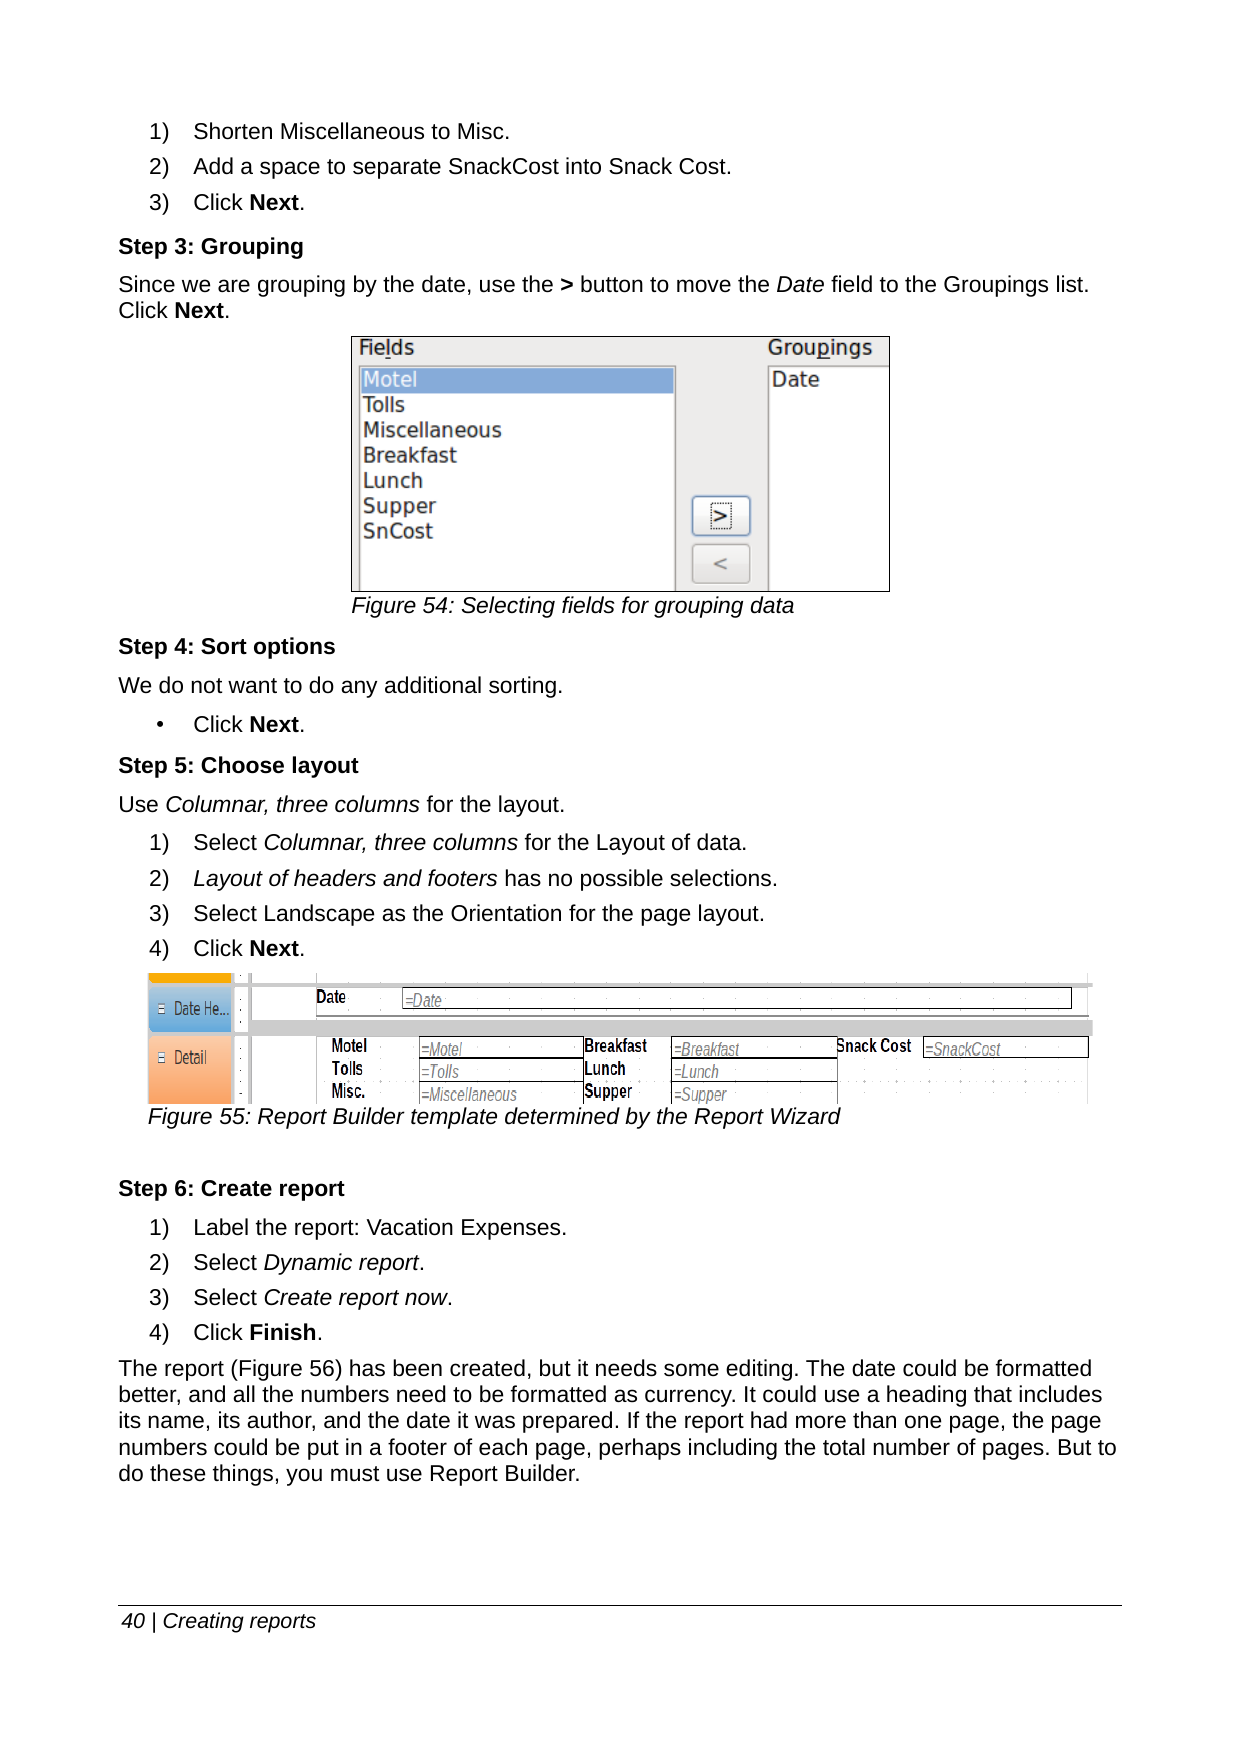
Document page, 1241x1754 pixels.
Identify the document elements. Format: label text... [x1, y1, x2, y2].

list Click Next. [156, 711, 1122, 737]
text We do not want to do any additional sorting. [118, 672, 1122, 698]
text Step 3: Grouping [118, 233, 1122, 259]
text The report (Figure 56) has been created, but it needs some editing. The date could be formatted better, and all the numbers need to be formatted as currency. It could use a heading that includes its name, its author, and the date it was prepared. If the report had more than one page, the page numbers could be put in a footer of each page, perhaps including the total number of pages. But to do these things, you must use Report Builder. [118, 1354, 1122, 1486]
list Click Finish. [169, 1319, 1122, 1346]
list Add a space to separate SnackCost into Snack Cost. [169, 153, 1122, 180]
list Click Next. [169, 188, 1122, 215]
list Label the report: Vacation Expenses. [169, 1214, 1122, 1240]
text Step 4: Sort options [118, 633, 1122, 659]
list Click Next. [169, 935, 1122, 961]
text Since we are grouping by the date, use the > button to move the Date field to the Groupings list. Click Next. [118, 271, 1122, 323]
picture [147, 973, 1093, 1104]
list Shorten Miscellaneous to Misc. [169, 118, 1122, 144]
picture [352, 337, 889, 591]
text Use Columnar, three columns for the layout. [118, 791, 1122, 817]
text Step 6: Create report [118, 1175, 1122, 1201]
list Layout of headers and footers has no possible selections. [169, 864, 1122, 891]
list Select Create report now. [169, 1284, 1122, 1311]
text Figure 55: Report Builder template determined by the Report Wizard [148, 1104, 1093, 1129]
text Step 5: Choose layout [118, 752, 1122, 778]
list Select Columnar, three columns for the Layout of data. [169, 829, 1122, 856]
text Figure 54: Selecting fields for grouping data [351, 592, 889, 618]
list Select Landscape as the Orientation for the page layout. [169, 900, 1122, 926]
list Select Dynamic report. [169, 1249, 1122, 1275]
